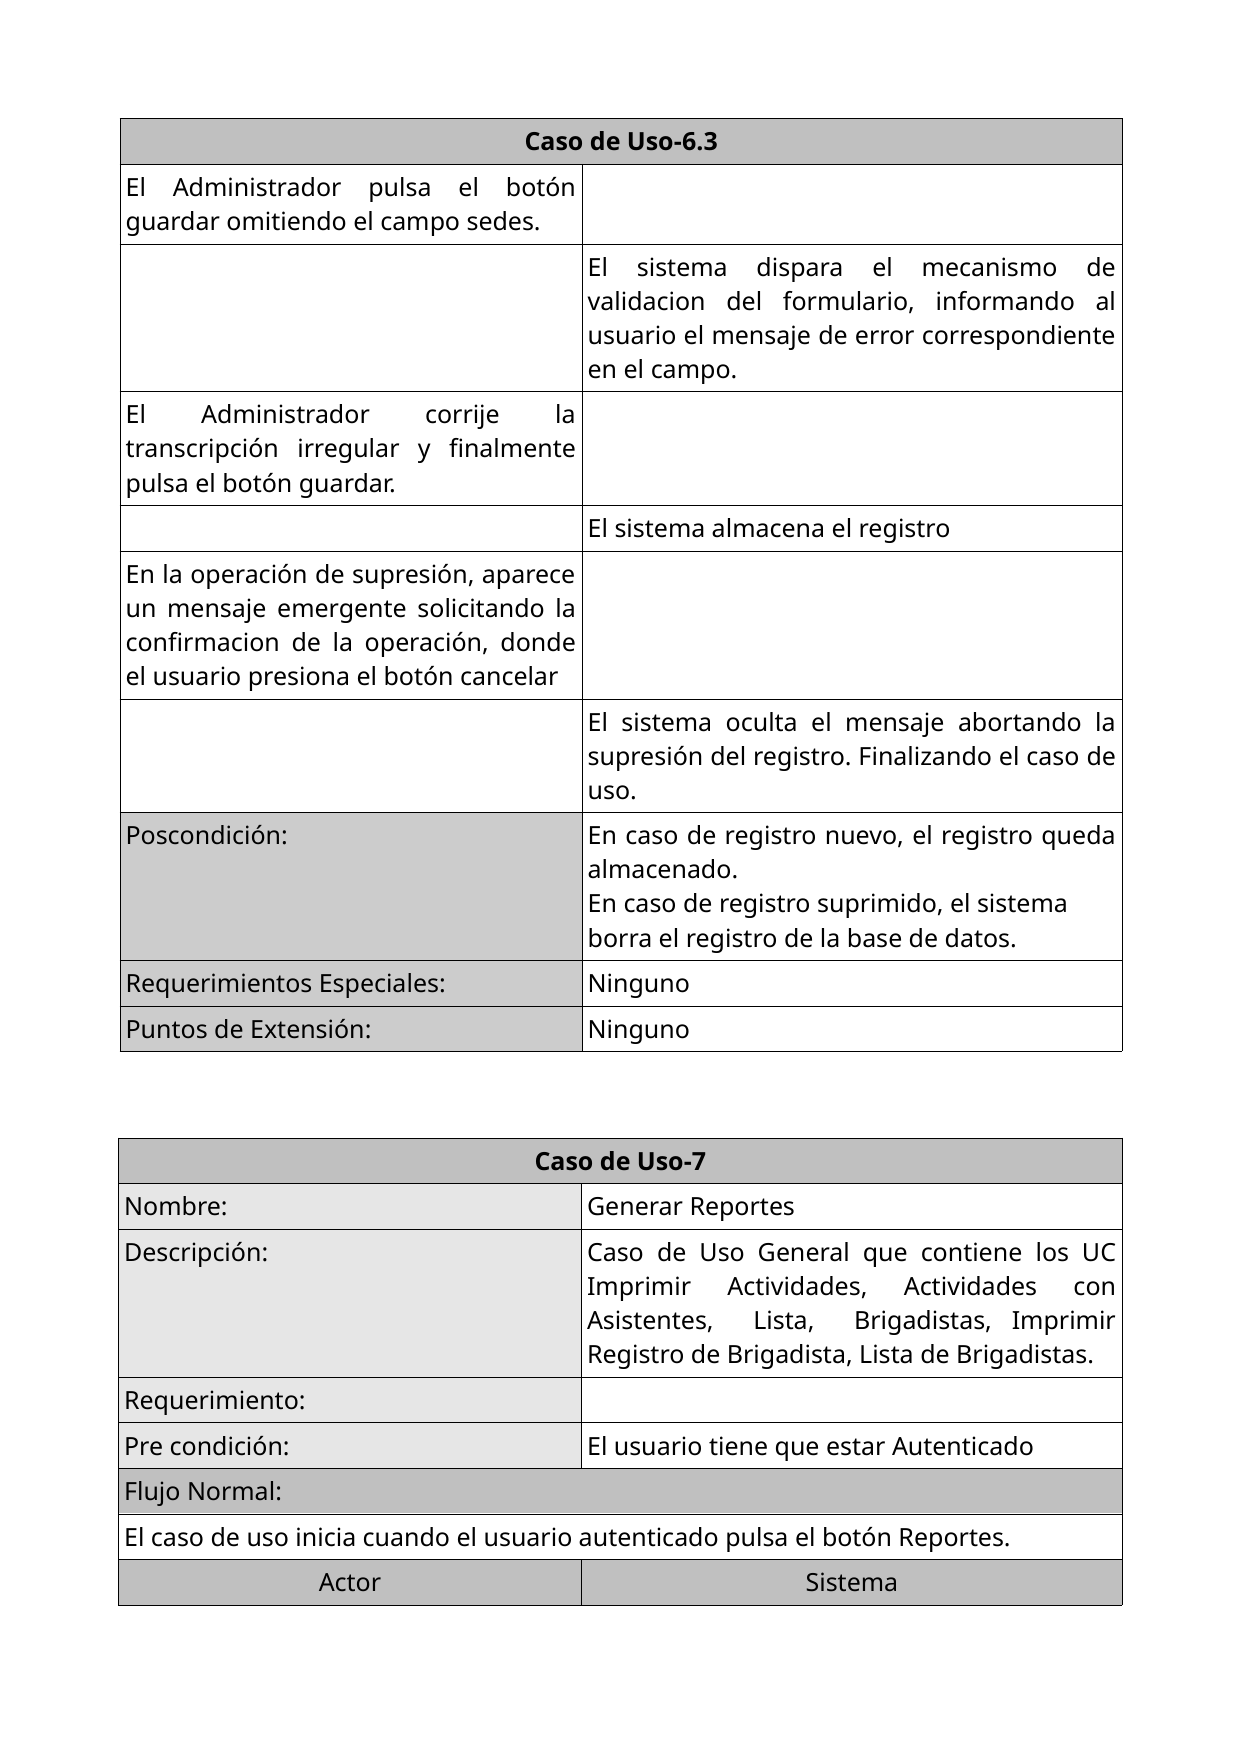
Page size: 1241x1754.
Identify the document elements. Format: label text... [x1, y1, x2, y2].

table_cell Pre condición: [119, 1423, 581, 1468]
table_cell El Administrador corrije la transcripción irregular y finalmente pulsa el botón guardar. [121, 392, 582, 505]
table_cell [583, 552, 1122, 698]
table_cell Poscondición: [121, 813, 582, 960]
table_cell El sistema dispara el mecanismo de validacion del formulario, informando al usuario el mensaje de error correspondiente en el campo. [583, 245, 1122, 391]
table_cell El caso de uso inicia cuando el usuario autenticado pulsa el botón Reportes. [119, 1515, 1122, 1559]
table_cell Puntos de Extensión: [121, 1007, 582, 1051]
table_cell El sistema almacena el registro [583, 506, 1122, 551]
table_cell Requerimiento: [119, 1378, 581, 1422]
table_cell [583, 392, 1122, 505]
table_cell En caso de registro nuevo, el registro queda almacenado. En caso de registro suprimido, el sistema borra el registro de la base de datos. [583, 813, 1122, 960]
table_cell [583, 165, 1122, 243]
table_cell Ninguno [583, 1007, 1122, 1051]
table_cell Generar Reportes [582, 1184, 1122, 1229]
table_cell Ninguno [583, 961, 1122, 1006]
table_cell [121, 506, 582, 551]
table_cell Flujo Normal: [119, 1469, 1122, 1513]
table_cell Sistema [582, 1560, 1122, 1605]
table_cell Caso de Uso General que contiene los UC Imprimir Actividades, Actividades con Asistentes, Lista, Brigadistas, Imprimir Registro de Brigadista, Lista de Brigadistas. [582, 1230, 1122, 1377]
table_cell [582, 1378, 1122, 1422]
table_cell El sistema oculta el mensaje abortando la supresión del registro. Finalizando el caso de uso. [583, 700, 1122, 812]
table_cell [121, 700, 582, 812]
table_cell Nombre: [119, 1184, 581, 1229]
table_cell En la operación de supresión, aparece un mensaje emergente solicitando la confirmacion de la operación, donde el usuario presiona el botón cancelar [121, 552, 582, 698]
table_cell El Administrador pulsa el botón guardar omitiendo el campo sedes. [121, 165, 582, 243]
table_cell Requerimientos Especiales: [121, 961, 582, 1006]
table_cell Descripción: [119, 1230, 581, 1377]
table_cell [121, 245, 582, 391]
table_cell El usuario tiene que estar Autenticado [582, 1423, 1122, 1468]
table_header Caso de Uso-7 [119, 1139, 1122, 1183]
table_header Caso de Uso-6.3 [121, 119, 1122, 164]
table_cell Actor [119, 1560, 581, 1605]
